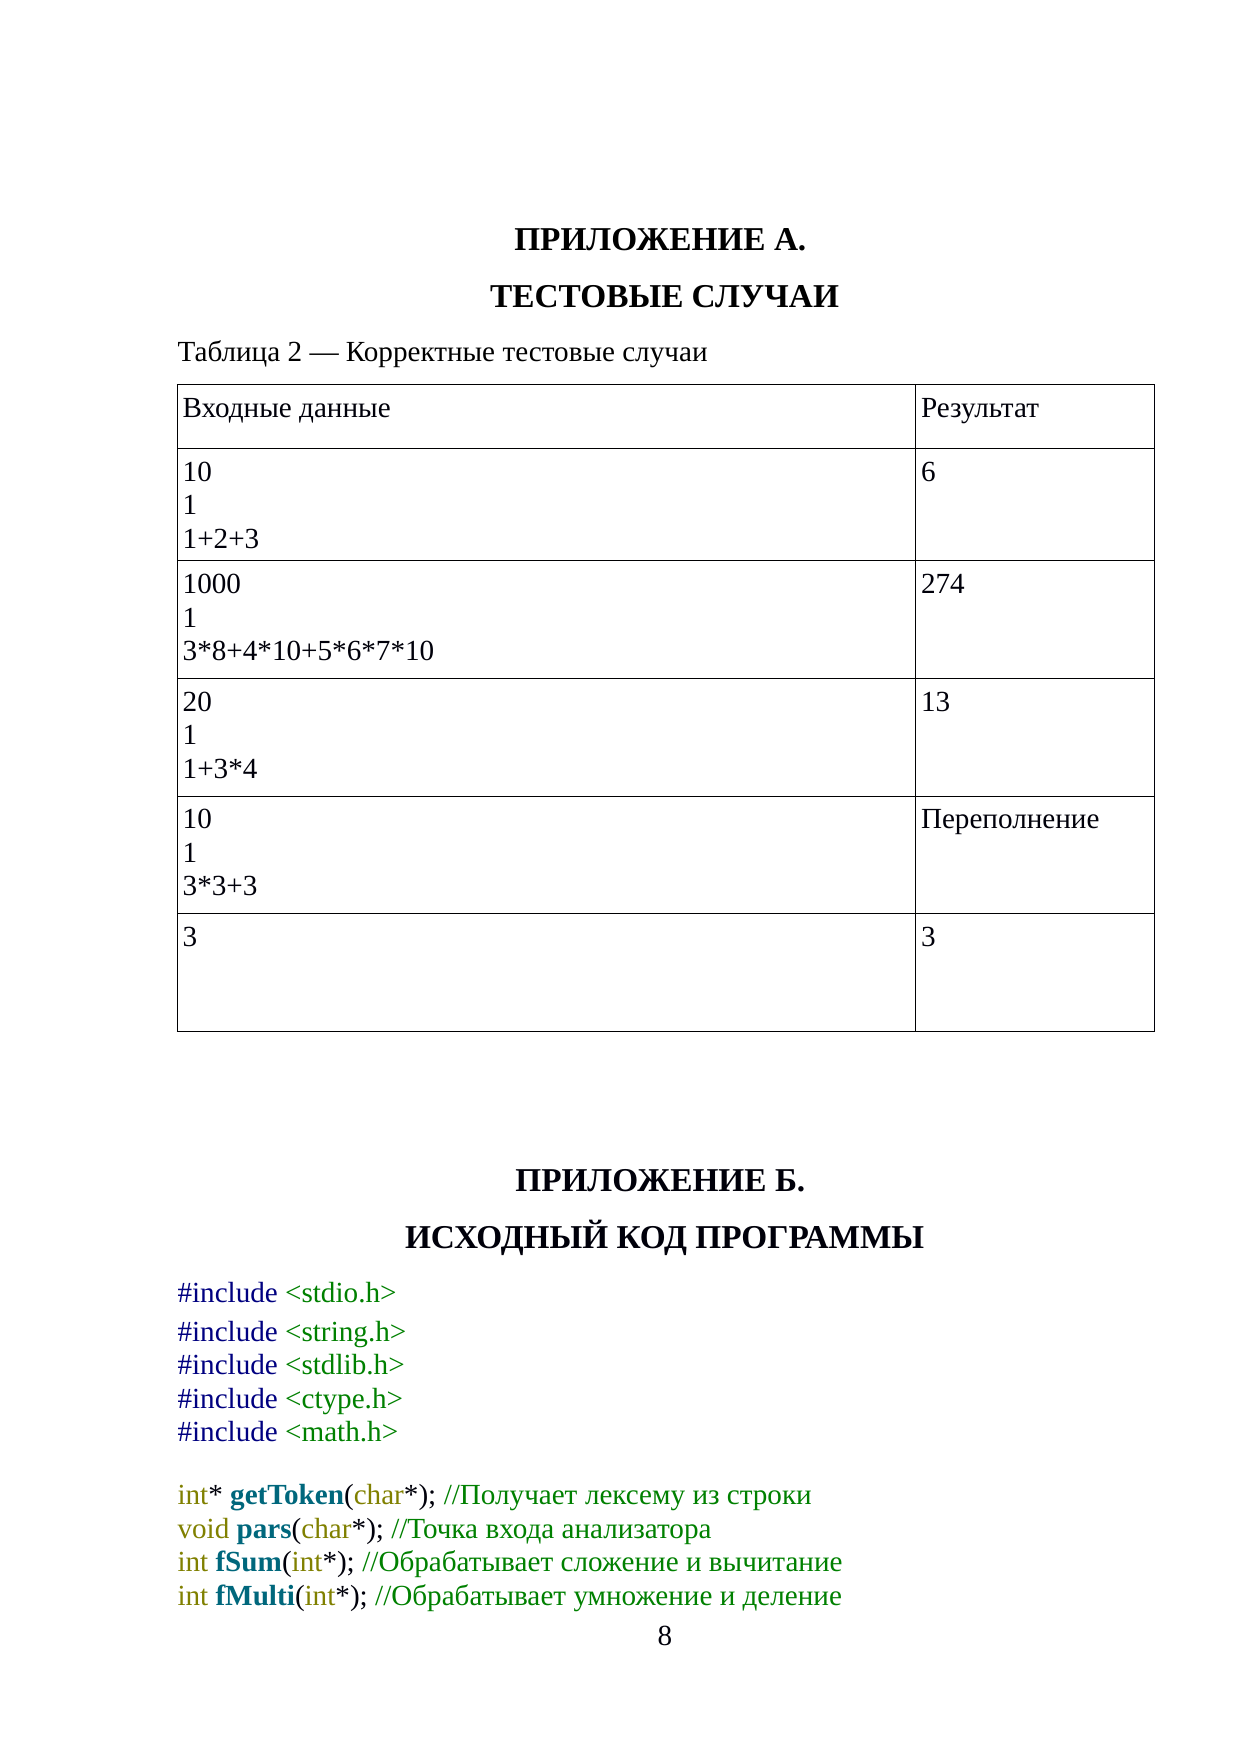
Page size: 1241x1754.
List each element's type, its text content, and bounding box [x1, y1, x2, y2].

table_cell 274 [916, 561, 1154, 678]
table_cell 10 1 1+2+3 [178, 449, 915, 560]
text ИСХОДНЫЙ КОД ПРОГРАММЫ [177, 1218, 1152, 1256]
table_cell 3 [178, 914, 915, 1031]
text ПРИЛОЖЕНИЕ Б. [177, 1160, 1152, 1198]
table_cell 1000 1 3*8+4*10+5*6*7*10 [178, 561, 915, 678]
text Таблица 2 — Корректные тестовые случаи [177, 334, 1152, 367]
table_cell 13 [916, 679, 1154, 796]
text void pars(char*); //Точка входа анализатора [177, 1511, 1152, 1544]
table_cell 3 [916, 914, 1154, 1031]
text #include <stdio.h> [177, 1275, 1152, 1309]
text int* getToken(char*); //Получает лексему из строки [177, 1477, 1152, 1511]
text #include <string.h> [177, 1314, 1152, 1347]
table_header Входные данные [178, 385, 915, 448]
text int fMulti(int*); //Обрабатывает умножение и деление [177, 1578, 1152, 1612]
text #include <stdlib.h> [177, 1347, 1152, 1381]
table_cell 6 [916, 449, 1154, 560]
table_cell 10 1 3*3+3 [178, 797, 915, 913]
text int fSum(int*); //Обрабатывает сложение и вычитание [177, 1544, 1152, 1578]
table_cell Переполнение [916, 797, 1154, 913]
text #include <ctype.h> [177, 1381, 1152, 1414]
table_cell 20 1 1+3*4 [178, 679, 915, 796]
table_header Результат [916, 385, 1154, 448]
text ПРИЛОЖЕНИЕ А. [177, 219, 1152, 257]
text #include <math.h> [177, 1414, 1152, 1448]
text ТЕСТОВЫЕ СЛУЧАИ [177, 276, 1152, 314]
